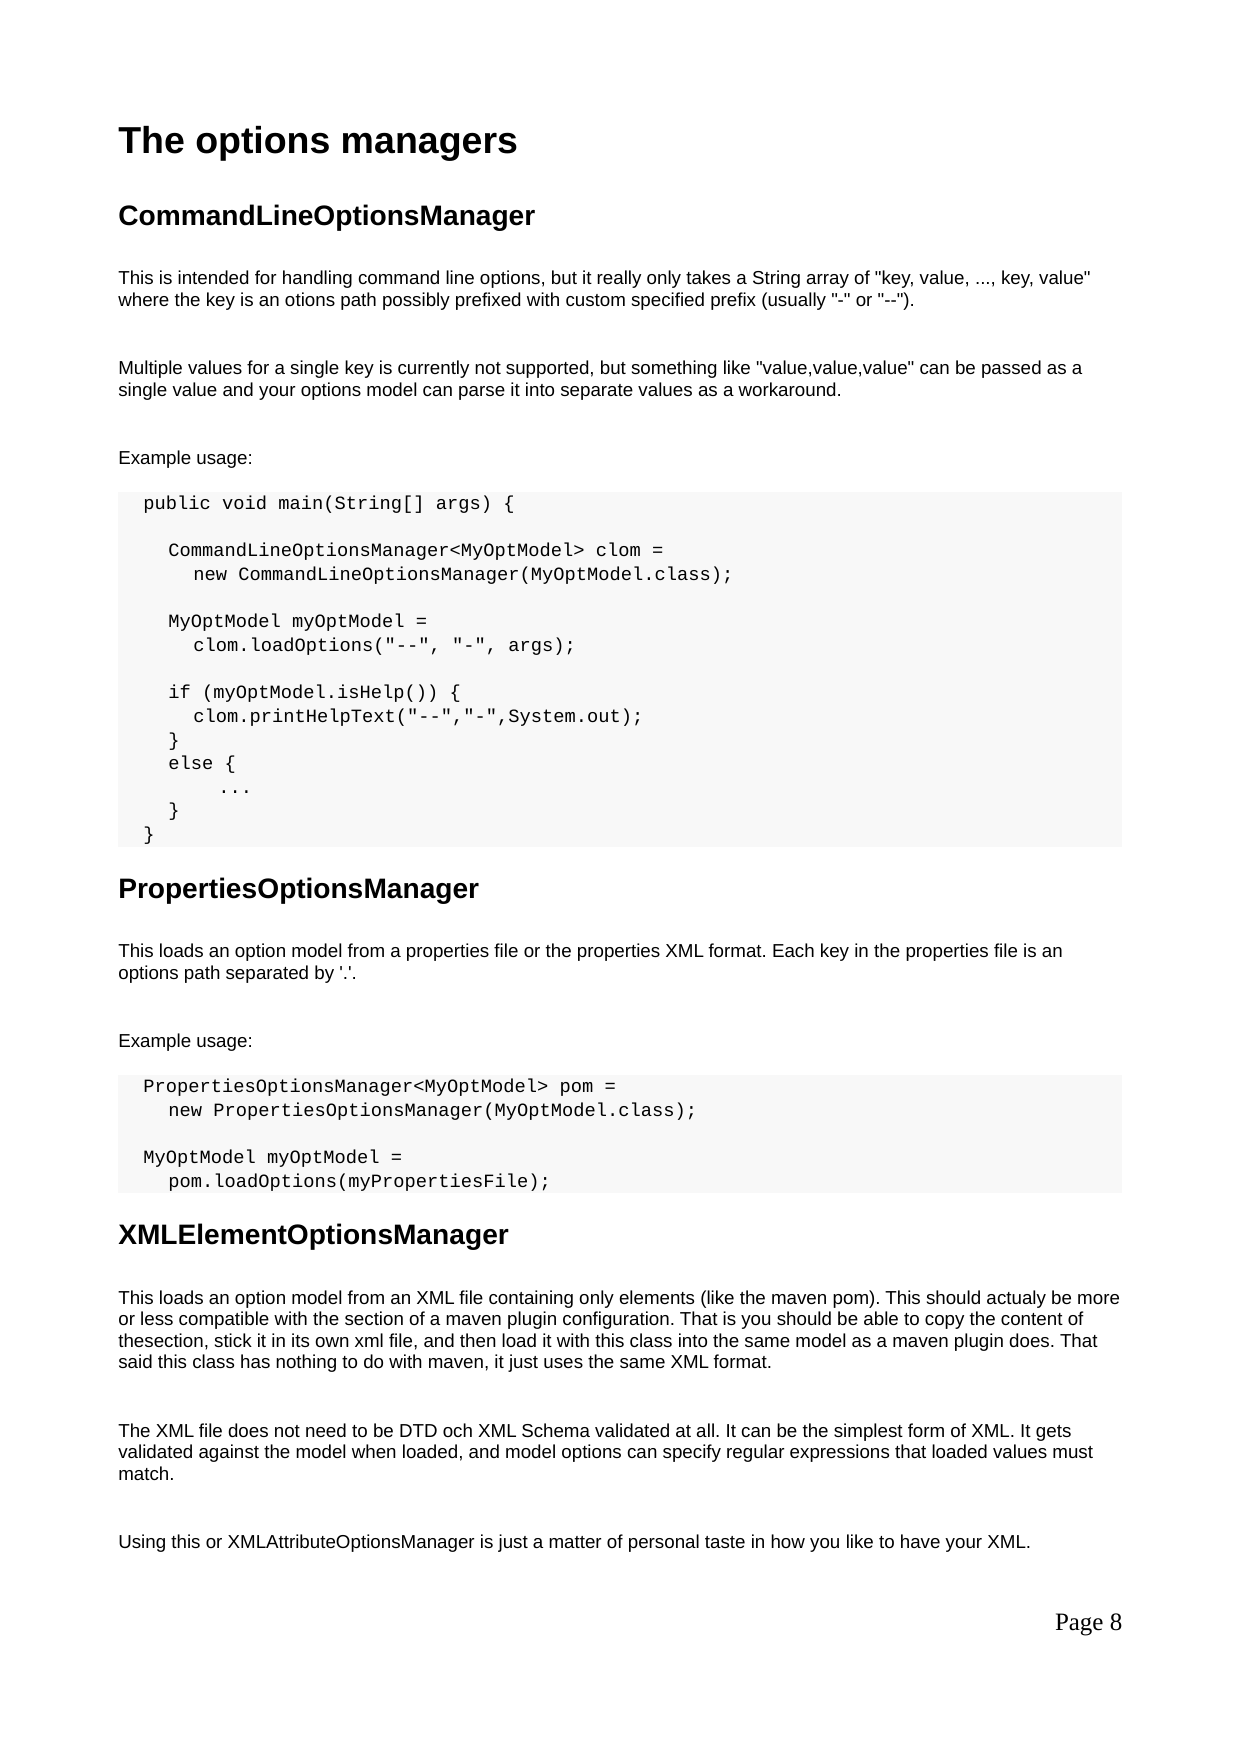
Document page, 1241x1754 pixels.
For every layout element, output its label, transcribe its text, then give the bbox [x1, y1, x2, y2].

text public void main(String[] args) { [118, 492, 1122, 516]
text ... [118, 776, 1122, 799]
text PropertiesOptionsManager<MyOptModel> pom = [118, 1075, 1122, 1099]
text Multiple values for a single key is currently not supported, but something like "value,value,value" can be passed as a single value and your options model can parse it into separate values as a workaround. [118, 357, 1122, 400]
text Example usage: [118, 1030, 1122, 1052]
text CommandLineOptionsManager<MyOptModel> clom = [118, 539, 1122, 563]
text Using this or XMLAttributeOptionsManager is just a matter of personal taste in how you like to have your XML. [118, 1531, 1122, 1553]
text The XML file does not need to be DTD och XML Schema validated at all. It can be the simplest form of XML. It gets validated against the model when loaded, and model options can specify regular expressions that loaded values must match. [118, 1420, 1122, 1484]
text } [118, 728, 1122, 752]
text This loads an option model from an XML file containing only elements (like the maven pom). This should actualy be more or less compatible with the section of a maven plugin configuration. That is you should be able to copy the content of thesection, stick it in its own xml file, and then load it with this class into the same model as a maven plugin does. That said this class has nothing to do with maven, it just uses the same XML format. [118, 1287, 1122, 1373]
text This loads an option model from a properties file or the properties XML format. Each key in the properties file is an options path separated by '.'. [118, 940, 1122, 983]
subtitle PropertiesOptionsManager [118, 872, 1122, 904]
text if (myOptModel.isHelp()) { [118, 681, 1122, 705]
text } [118, 799, 1122, 823]
subtitle The options managers [118, 118, 1122, 161]
text pom.loadOptions(myPropertiesFile); [118, 1170, 1122, 1193]
text MyOptModel myOptModel = [118, 1146, 1122, 1170]
text new PropertiesOptionsManager(MyOptModel.class); [118, 1099, 1122, 1122]
text clom.loadOptions("--", "-", args); [118, 634, 1122, 658]
text Example usage: [118, 447, 1122, 469]
text new CommandLineOptionsManager(MyOptModel.class); [118, 563, 1122, 587]
subtitle XMLElementOptionsManager [118, 1218, 1122, 1251]
text This is intended for handling command line options, but it really only takes a String array of "key, value, ..., key, value" where the key is an otions path possibly prefixed with custom specified prefix (usually "-" or "--"). [118, 267, 1122, 310]
subtitle CommandLineOptionsManager [118, 199, 1122, 231]
text } [118, 823, 1122, 847]
text MyOptModel myOptModel = [118, 610, 1122, 634]
text else { [118, 752, 1122, 776]
text clom.printHelpText("--","-",System.out); [118, 705, 1122, 728]
